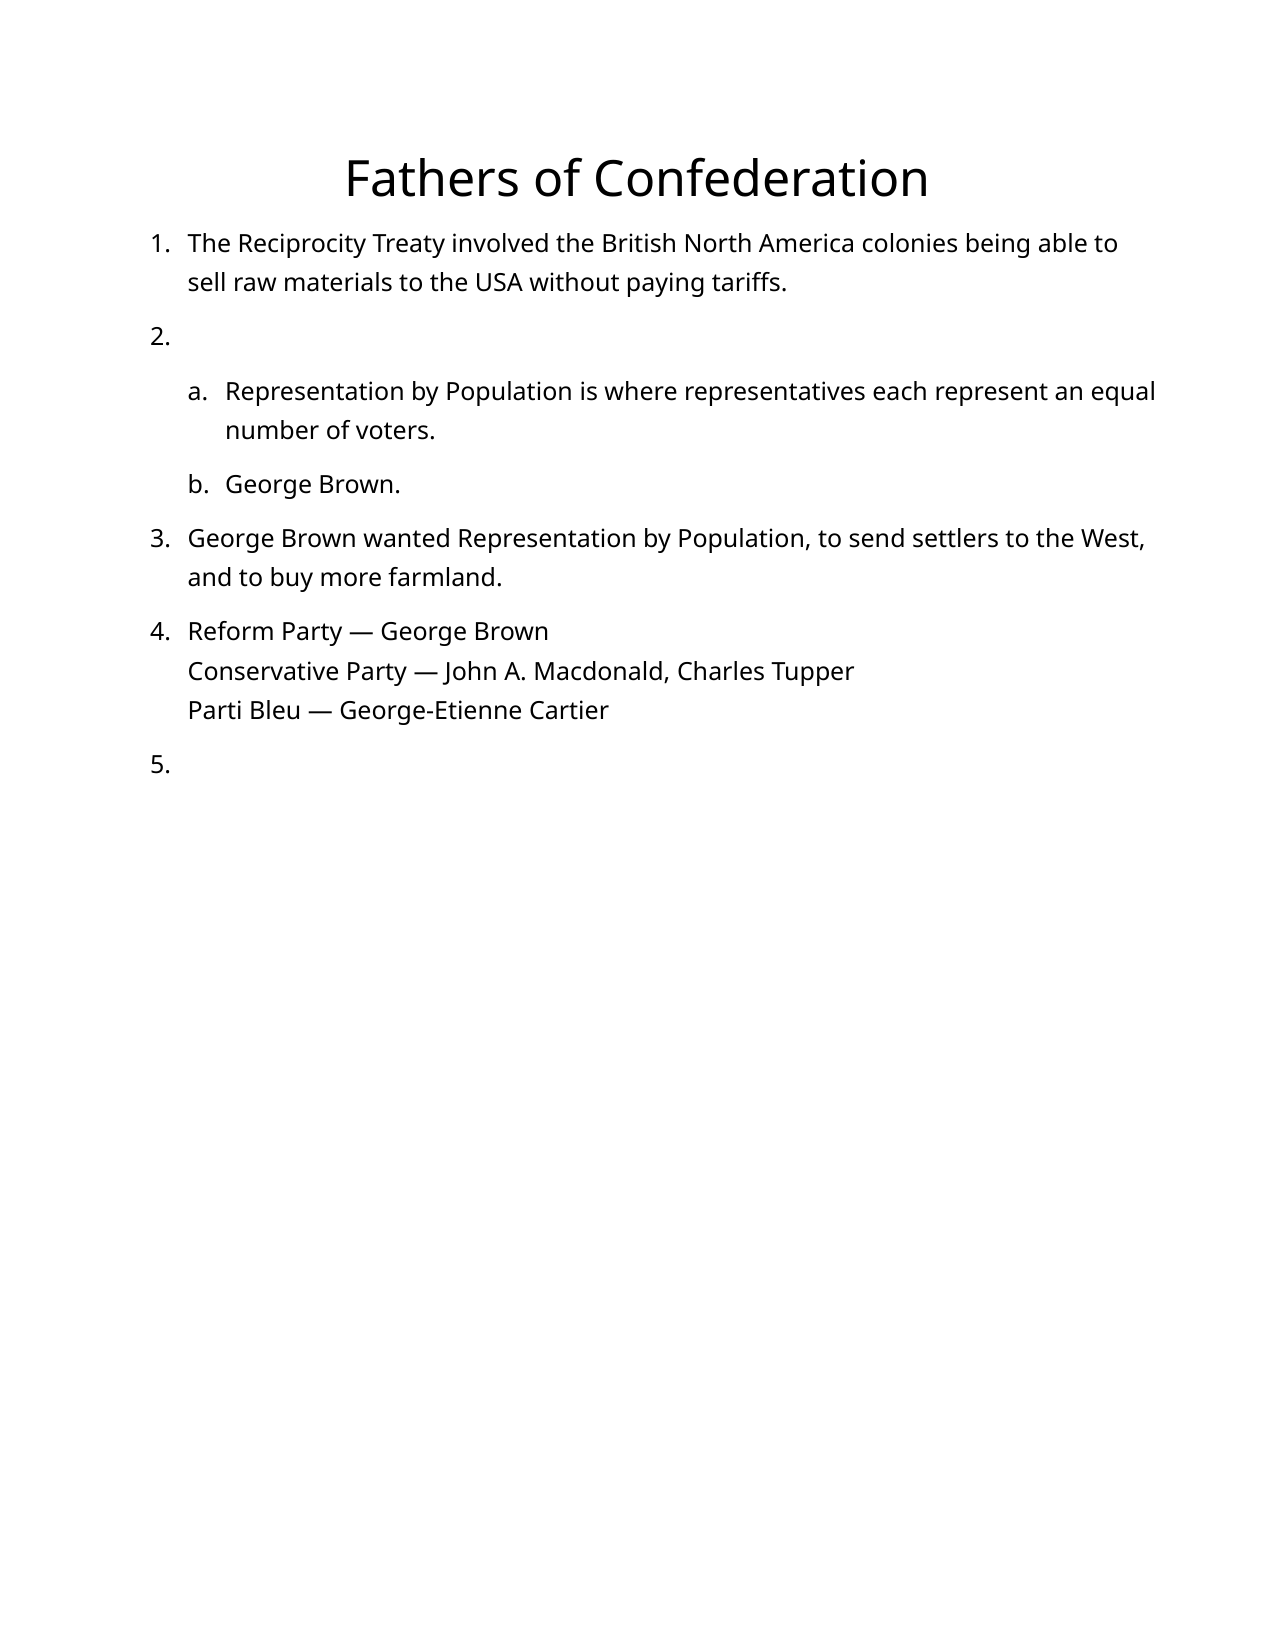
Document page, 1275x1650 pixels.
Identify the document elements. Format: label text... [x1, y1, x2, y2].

list The Reciprocity Treaty involved the British North America colonies being able to sell raw materials to the USA without paying tariffs. [150, 226, 1162, 299]
list George Brown wanted Representation by Population, to send settlers to the West, and to buy more farmland. [150, 521, 1162, 594]
list Representation by Population is where representatives each represent an equal number of voters. [187, 373, 1162, 446]
list Reform Party — George Brown Conservative Party — John A. Macdonald, Charles Tupper Parti Bleu — George-Etienne Cartier [150, 614, 1162, 726]
title Fathers of Confederation [112, 142, 1162, 211]
list George Brown. [187, 466, 1162, 501]
